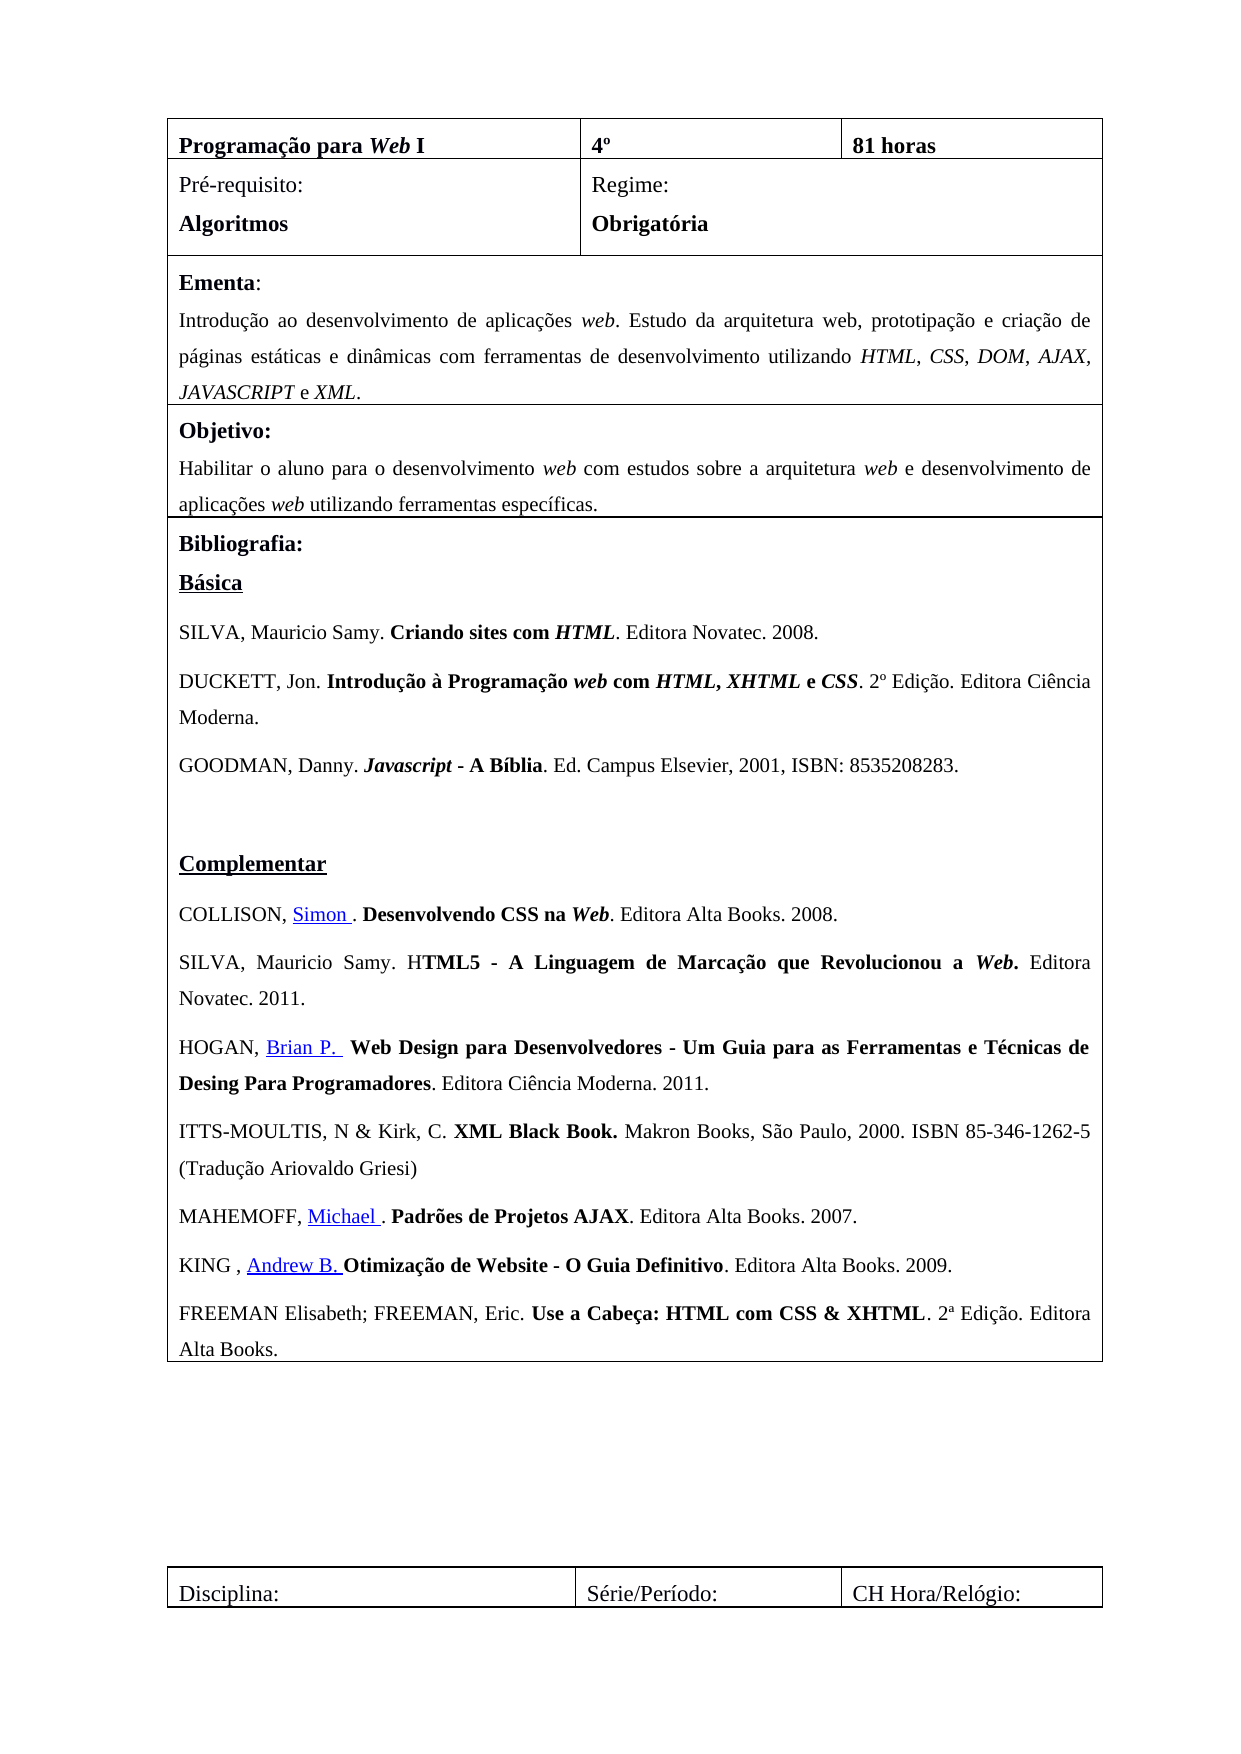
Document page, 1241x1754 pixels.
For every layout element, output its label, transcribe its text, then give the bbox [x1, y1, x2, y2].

table_header CH Hora/Relógio: [842, 1568, 1102, 1606]
table_cell Ementa: Introdução ao desenvolvimento de aplicações web. Estudo da arquitetura web, prototipação e criação de páginas estáticas e dinâmicas com ferramentas de desenvolvimento utilizando HTML, CSS, DOM, AJAX, JAVASCRIPT e XML. [168, 256, 1102, 404]
table_cell Objetivo: Habilitar o aluno para o desenvolvimento web com estudos sobre a arquitetura web e desenvolvimento de aplicações web utilizando ferramentas específicas. [168, 405, 1102, 516]
table_header Disciplina: [168, 1568, 575, 1606]
table_header Série/Período: [576, 1568, 841, 1606]
table_header 4º [581, 119, 841, 158]
table_cell Regime: Obrigatória [581, 159, 1102, 255]
table_header Programação para Web I [168, 119, 580, 158]
table_cell Pré-requisito: Algoritmos [168, 159, 580, 255]
table_cell Bibliografia: Básica SILVA, Mauricio Samy. Criando sites com HTML. Editora Novatec. 2008. DUCKETT, Jon. Introdução à Programação web com HTML, XHTML e CSS. 2º Edição. Editora Ciência Moderna. GOODMAN, Danny. Javascript - A Bíblia. Ed. Campus Elsevier, 2001, ISBN: 8535208283. Complementar COLLISON, Simon . Desenvolvendo CSS na Web. Editora Alta Books. 2008. SILVA, Mauricio Samy. HTML5 - A Linguagem de Marcação que Revolucionou a Web. Editora Novatec. 2011. HOGAN, Brian P. Web Design para Desenvolvedores - Um Guia para as Ferramentas e Técnicas de Desing Para Programadores. Editora Ciência Moderna. 2011. ITTS-MOULTIS, N & Kirk, C. XML Black Book. Makron Books, São Paulo, 2000. ISBN 85-346-1262-5 (Tradução Ariovaldo Griesi) MAHEMOFF, Michael . Padrões de Projetos AJAX. Editora Alta Books. 2007. KING , Andrew B. Otimização de Website - O Guia Definitivo. Editora Alta Books. 2009. FREEMAN Elisabeth; FREEMAN, Eric. Use a Cabeça: HTML com CSS & XHTML. 2ª Edição. Editora Alta Books. [168, 518, 1102, 1361]
table_header 81 horas [842, 119, 1102, 158]
